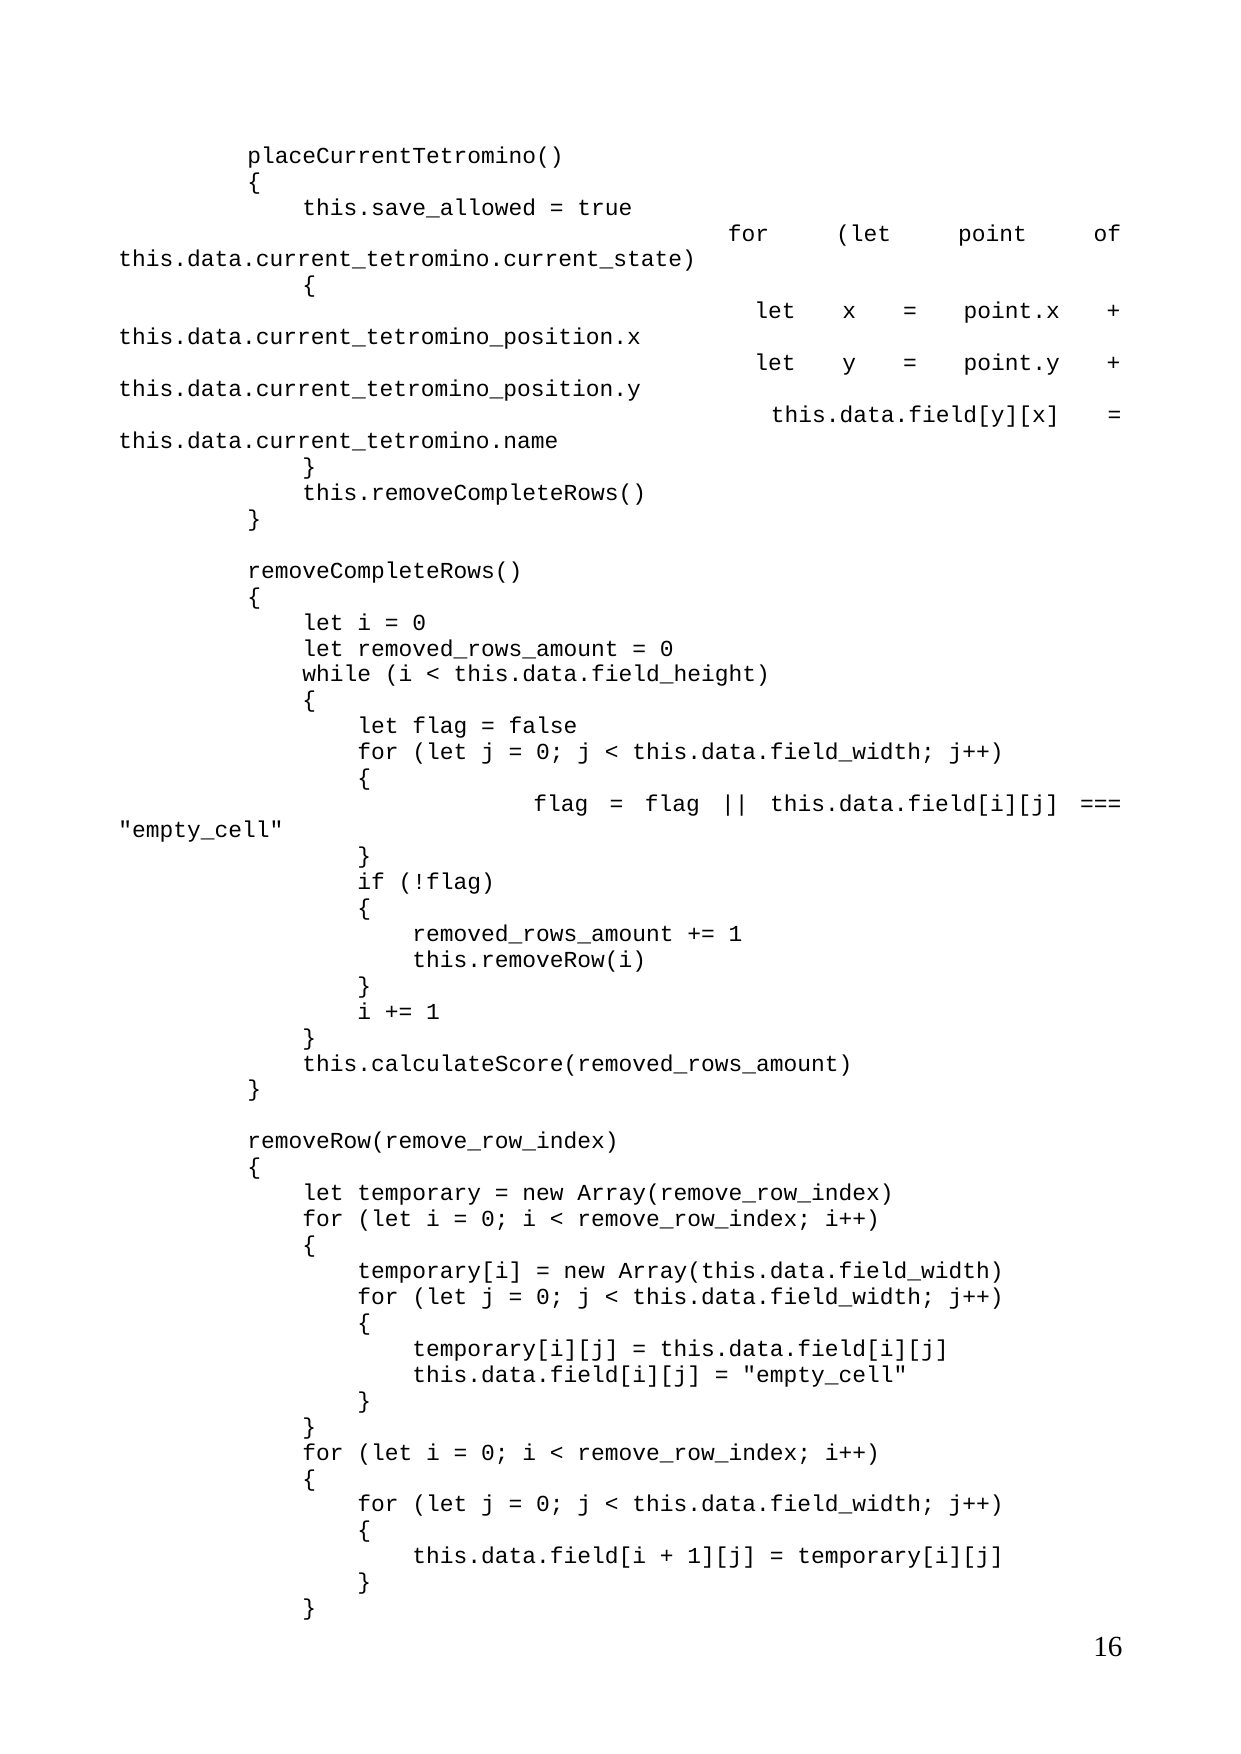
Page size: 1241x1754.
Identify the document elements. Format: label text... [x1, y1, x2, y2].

text for (let j = 0; j < this.data.field_width; j++) [118, 1493, 1122, 1519]
text this.data.field[y][x] = this.data.current_tetromino.name [118, 403, 1122, 455]
text } [118, 1078, 1122, 1104]
text } [118, 1571, 1122, 1597]
text } [118, 844, 1122, 870]
text let x = point.x + this.data.current_tetromino_position.x [118, 300, 1122, 352]
text let removed_rows_amount = 0 [118, 637, 1122, 663]
text { [118, 896, 1122, 922]
text { [118, 585, 1122, 611]
text if (!flag) [118, 870, 1122, 896]
text { [118, 1467, 1122, 1493]
text let flag = false [118, 715, 1122, 741]
text let i = 0 [118, 611, 1122, 637]
text for (let i = 0; i < remove_row_index; i++) [118, 1441, 1122, 1467]
text { [118, 1311, 1122, 1337]
text { [118, 767, 1122, 792]
text this.calculateScore(removed_rows_amount) [118, 1052, 1122, 1078]
text } [118, 507, 1122, 533]
text } [118, 974, 1122, 1000]
text } [118, 1026, 1122, 1052]
text for (let point of this.data.current_tetromino.current_state) [118, 222, 1122, 274]
text { [118, 1233, 1122, 1259]
text temporary[i] = new Array(this.data.field_width) [118, 1259, 1122, 1285]
text this.save_allowed = true [118, 196, 1122, 222]
text for (let j = 0; j < this.data.field_width; j++) [118, 741, 1122, 767]
text { [118, 274, 1122, 300]
text } [118, 1415, 1122, 1441]
text this.data.field[i][j] = "empty_cell" [118, 1363, 1122, 1389]
text } [118, 1389, 1122, 1415]
text let y = point.y + this.data.current_tetromino_position.y [118, 352, 1122, 403]
text this.removeCompleteRows() [118, 481, 1122, 507]
text { [118, 689, 1122, 715]
text removeRow(remove_row_index) [118, 1130, 1122, 1156]
text this.data.field[i + 1][j] = temporary[i][j] [118, 1545, 1122, 1571]
text } [118, 1597, 1122, 1622]
text { [118, 170, 1122, 196]
text for (let i = 0; i < remove_row_index; i++) [118, 1207, 1122, 1233]
text temporary[i][j] = this.data.field[i][j] [118, 1337, 1122, 1363]
text { [118, 1156, 1122, 1182]
text i += 1 [118, 1000, 1122, 1026]
text for (let j = 0; j < this.data.field_width; j++) [118, 1285, 1122, 1311]
text removed_rows_amount += 1 [118, 922, 1122, 948]
text let temporary = new Array(remove_row_index) [118, 1182, 1122, 1207]
text { [118, 1519, 1122, 1545]
text this.removeRow(i) [118, 948, 1122, 974]
text placeCurrentTetromino() [118, 144, 1122, 170]
text } [118, 455, 1122, 481]
text flag = flag || this.data.field[i][j] === "empty_cell" [118, 792, 1122, 844]
text while (i < this.data.field_height) [118, 663, 1122, 689]
text removeCompleteRows() [118, 559, 1122, 585]
